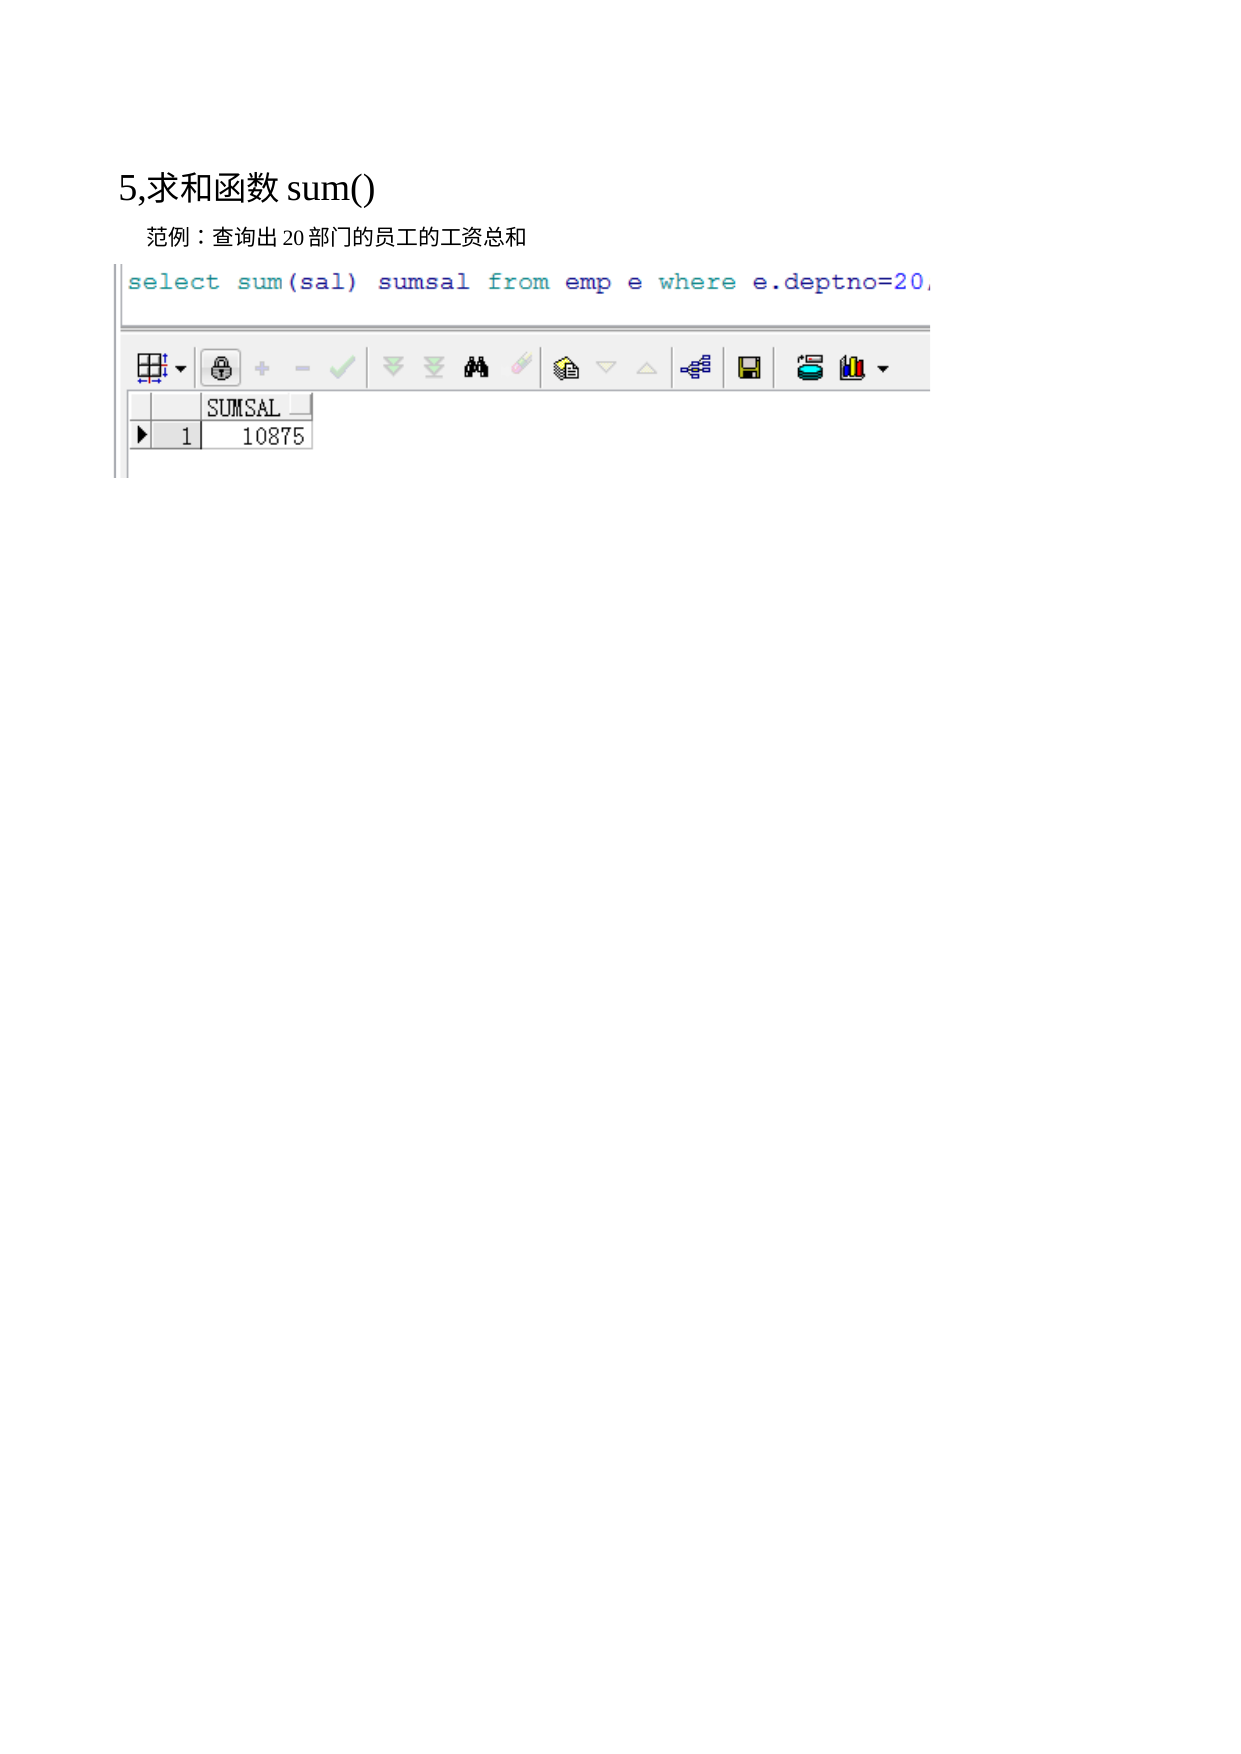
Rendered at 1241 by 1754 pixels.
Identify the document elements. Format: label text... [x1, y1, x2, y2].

picture [113, 264, 931, 478]
text 5,求和函数sum() [118, 162, 1122, 210]
text 范例：查询出20部门的员工的工资总和 [118, 210, 1122, 254]
